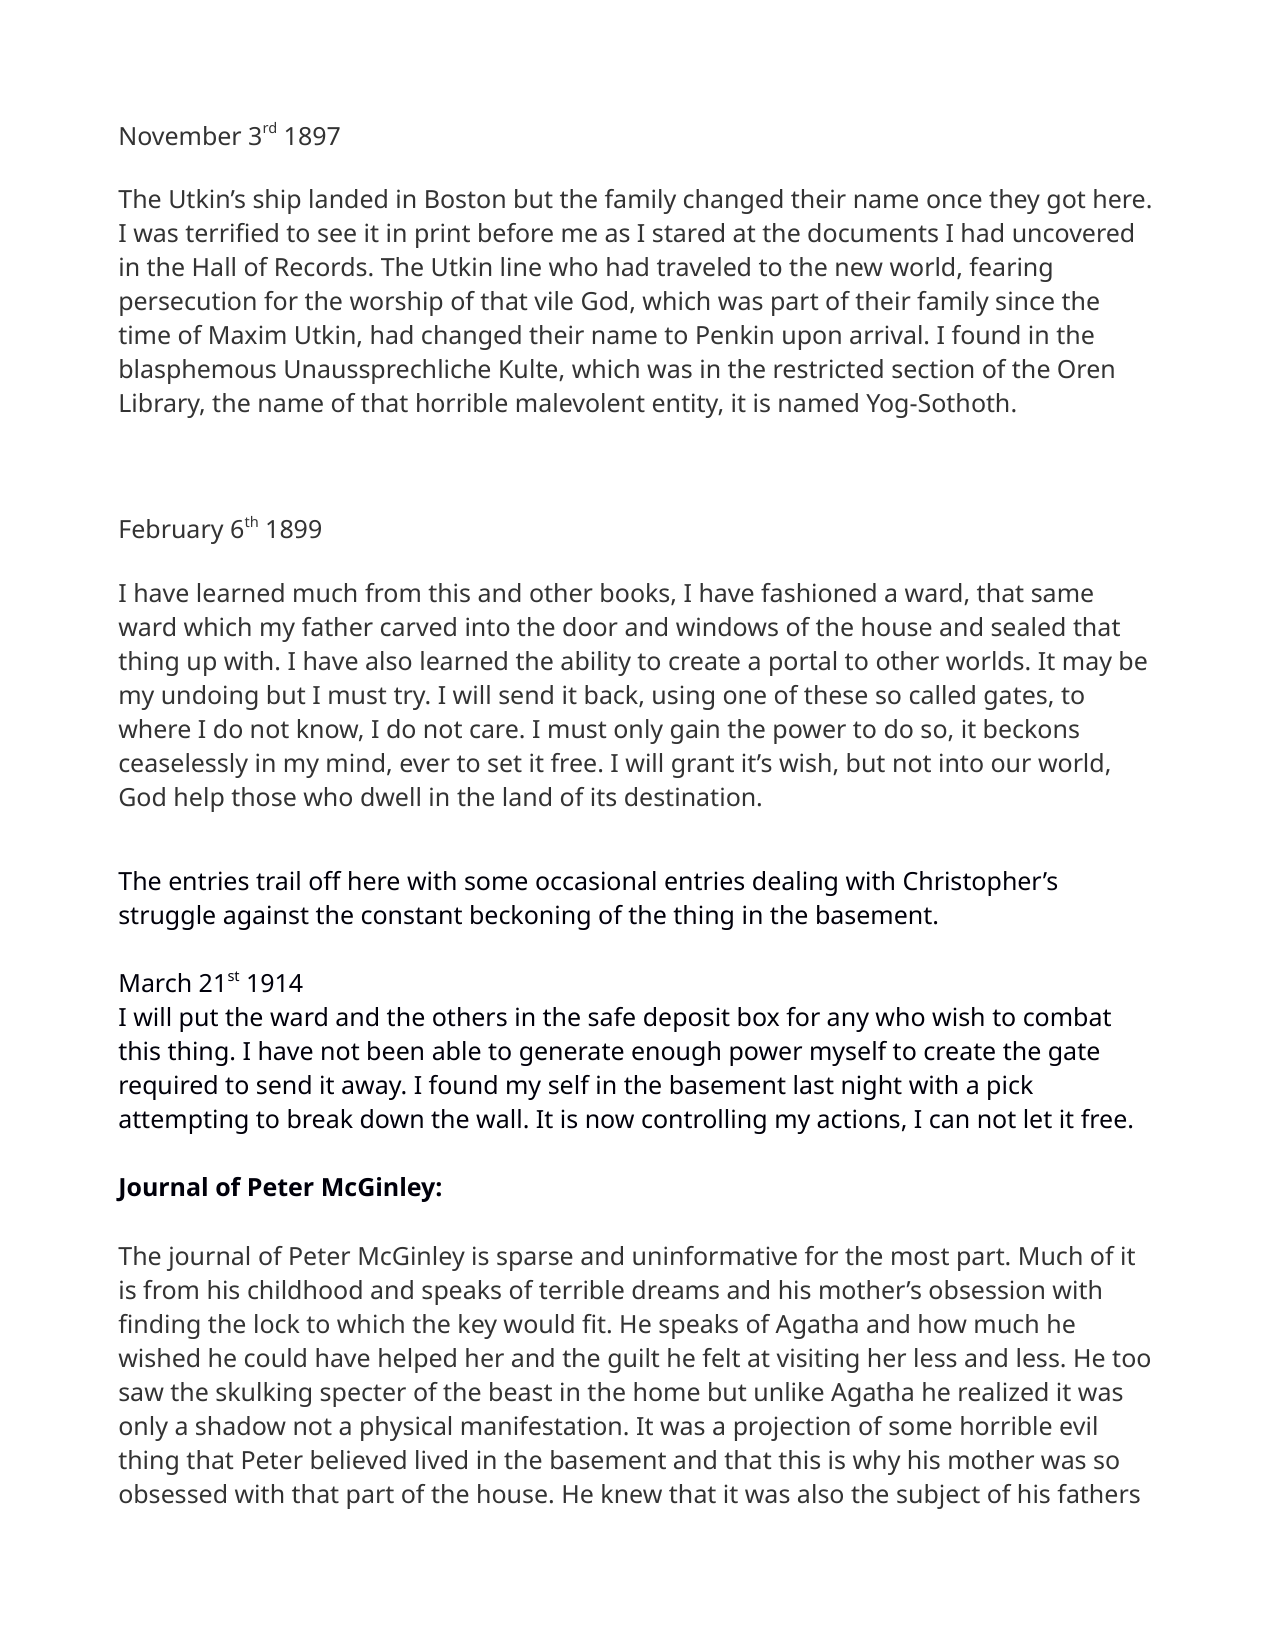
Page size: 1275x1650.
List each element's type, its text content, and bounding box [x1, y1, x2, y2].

text February 6th 1899 [118, 512, 1157, 546]
text The Utkin’s ship landed in Boston but the family changed their name once they got here. I was terrified to see it in print before me as I stared at the documents I had uncovered in the Hall of Records. The Utkin line who had traveled to the new world, fearing persecution for the worship of that vile God, which was part of their family since the time of Maxim Utkin, had changed their name to Penkin upon arrival. I found in the blasphemous Unaussprechliche Kulte, which was in the restricted section of the Oren Library, the name of that horrible malevolent entity, it is named Yog-Sothoth. [118, 181, 1157, 420]
text I will put the ward and the others in the safe deposit box for any who wish to combat this thing. I have not been able to generate enough power myself to create the gate required to send it away. I found my self in the basement last night with a pick attempting to break down the wall. It is now controlling my actions, I can not let it free. [118, 1000, 1157, 1136]
text The entries trail off here with some occasional entries dealing with Christopher’s struggle against the constant beckoning of the thing in the basement. [118, 863, 1157, 932]
text I have learned much from this and other books, I have fashioned a ward, that same ward which my father carved into the door and windows of the house and sealed that thing up with. I have also learned the ability to create a portal to other worlds. It may be my undoing but I must try. I will send it back, using one of these so called gates, to where I do not know, I do not care. I must only gain the power to do so, it beckons ceaselessly in my mind, ever to set it free. I will grant it’s wish, but not into our world, God help those who dwell in the land of its destination. [118, 575, 1157, 814]
text The journal of Peter McGinley is sparse and uninformative for the most part. Much of it is from his childhood and speaks of terrible dreams and his mother’s obsession with finding the lock to which the key would fit. He speaks of Agatha and how much he wished he could have helped her and the guilt he felt at visiting her less and less. He too saw the skulking specter of the beast in the home but unlike Agatha he realized it was only a shadow not a physical manifestation. It was a projection of some horrible evil thing that Peter believed lived in the basement and that this is why his mother was so obsessed with that part of the house. He knew that it was also the subject of his fathers [118, 1238, 1157, 1511]
text November 3rd 1897 [118, 118, 1157, 152]
text Journal of Peter McGinley: [118, 1170, 1157, 1204]
text March 21st 1914 [118, 966, 1157, 1000]
